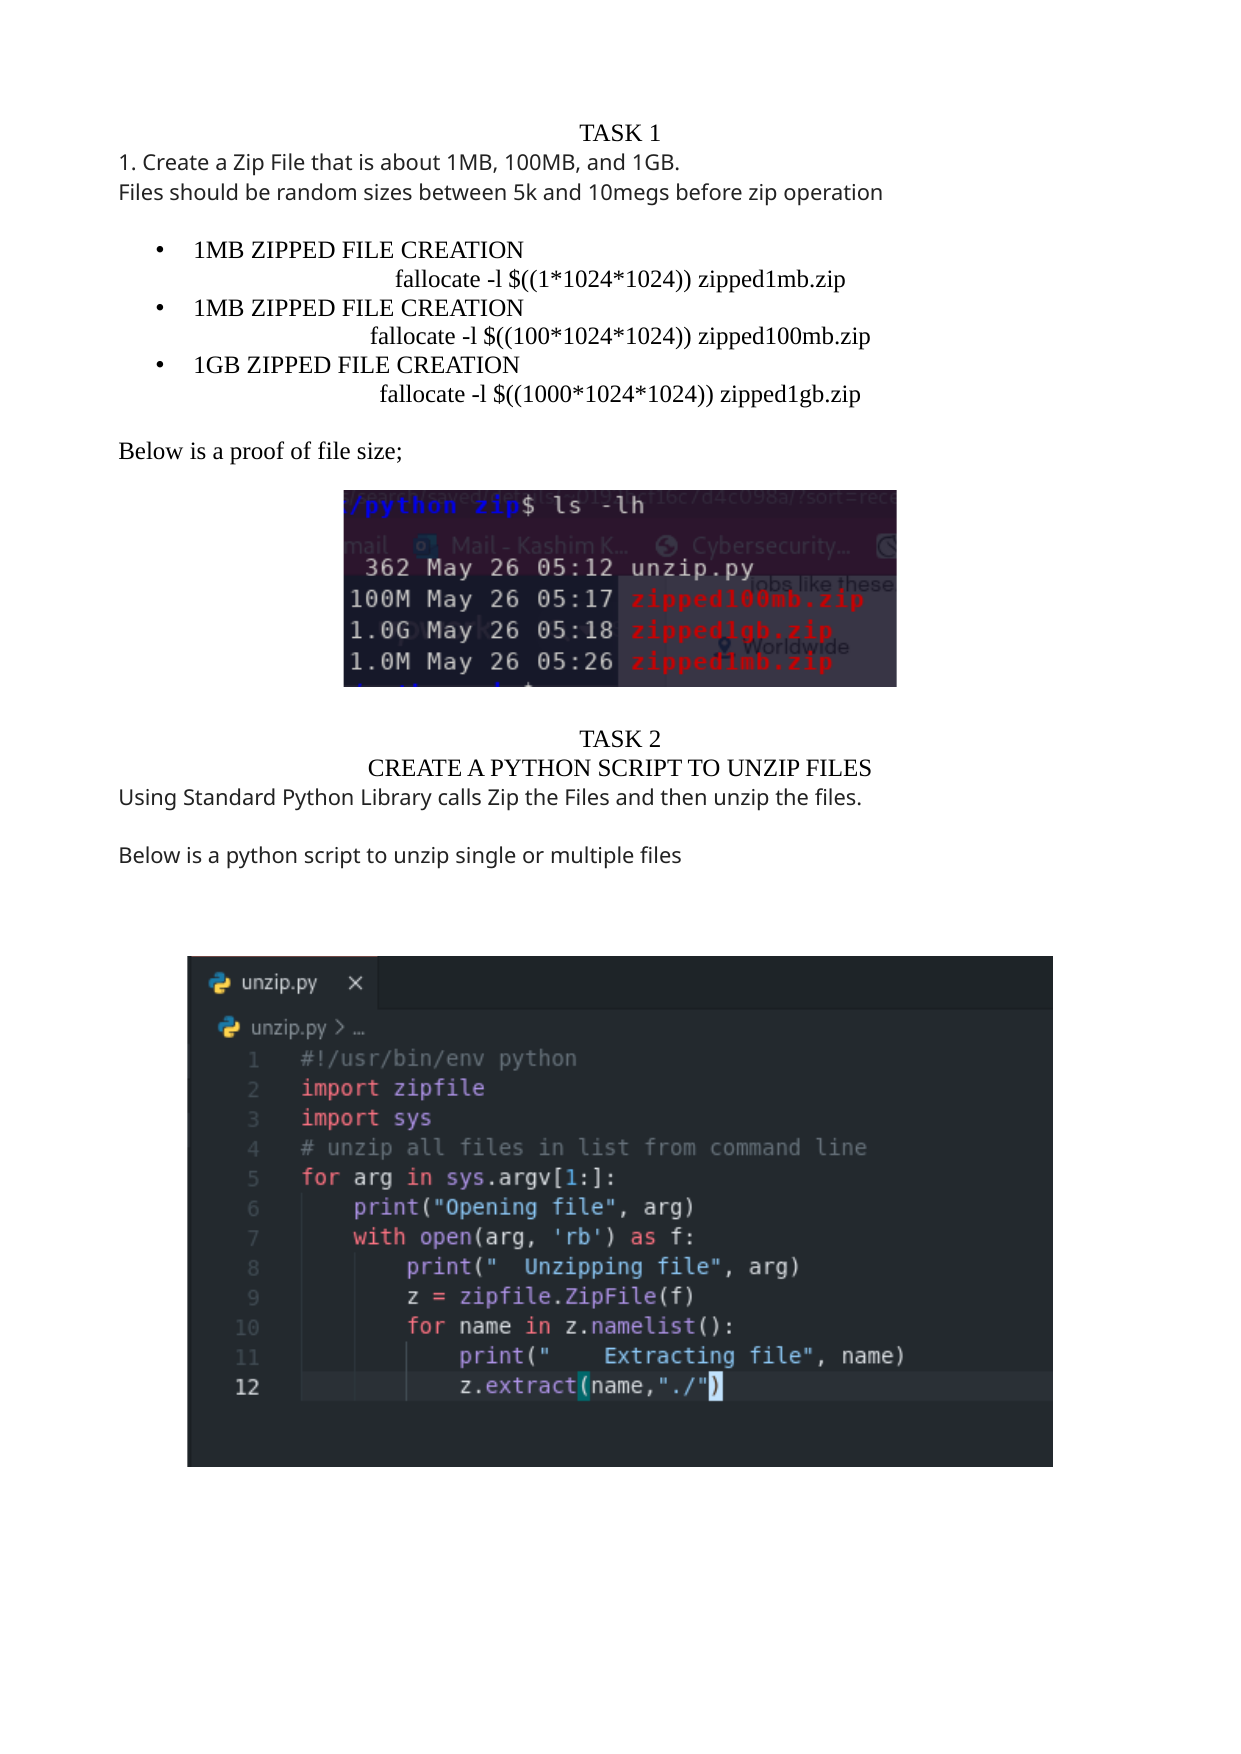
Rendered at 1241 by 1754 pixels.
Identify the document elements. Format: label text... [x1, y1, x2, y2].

text Below is a proof of file size; [118, 436, 1122, 465]
list 1GB ZIPPED FILE CREATION [156, 350, 1122, 379]
text Using Standard Python Library calls Zip the Files and then unzip the files. [118, 781, 1122, 811]
list 1MB ZIPPED FILE CREATION [156, 235, 1122, 264]
picture [187, 956, 1053, 1467]
text fallocate -l $((1000*1024*1024)) zipped1gb.zip [118, 379, 1122, 408]
picture [343, 490, 897, 687]
list 1MB ZIPPED FILE CREATION [156, 293, 1122, 321]
text fallocate -l $((100*1024*1024)) zipped100mb.zip [118, 321, 1122, 350]
text CREATE A PYTHON SCRIPT TO UNZIP FILES [118, 753, 1122, 781]
text Below is a python script to unzip single or multiple files [118, 840, 1122, 870]
text TASK 2 [118, 724, 1122, 753]
text TASK 1 [118, 118, 1122, 147]
text fallocate -l $((1*1024*1024)) zipped1mb.zip [118, 264, 1122, 293]
text 1. Create a Zip File that is about 1MB, 100MB, and 1GB. Files should be random sizes between 5k and 10megs before zip operation [118, 147, 1122, 206]
